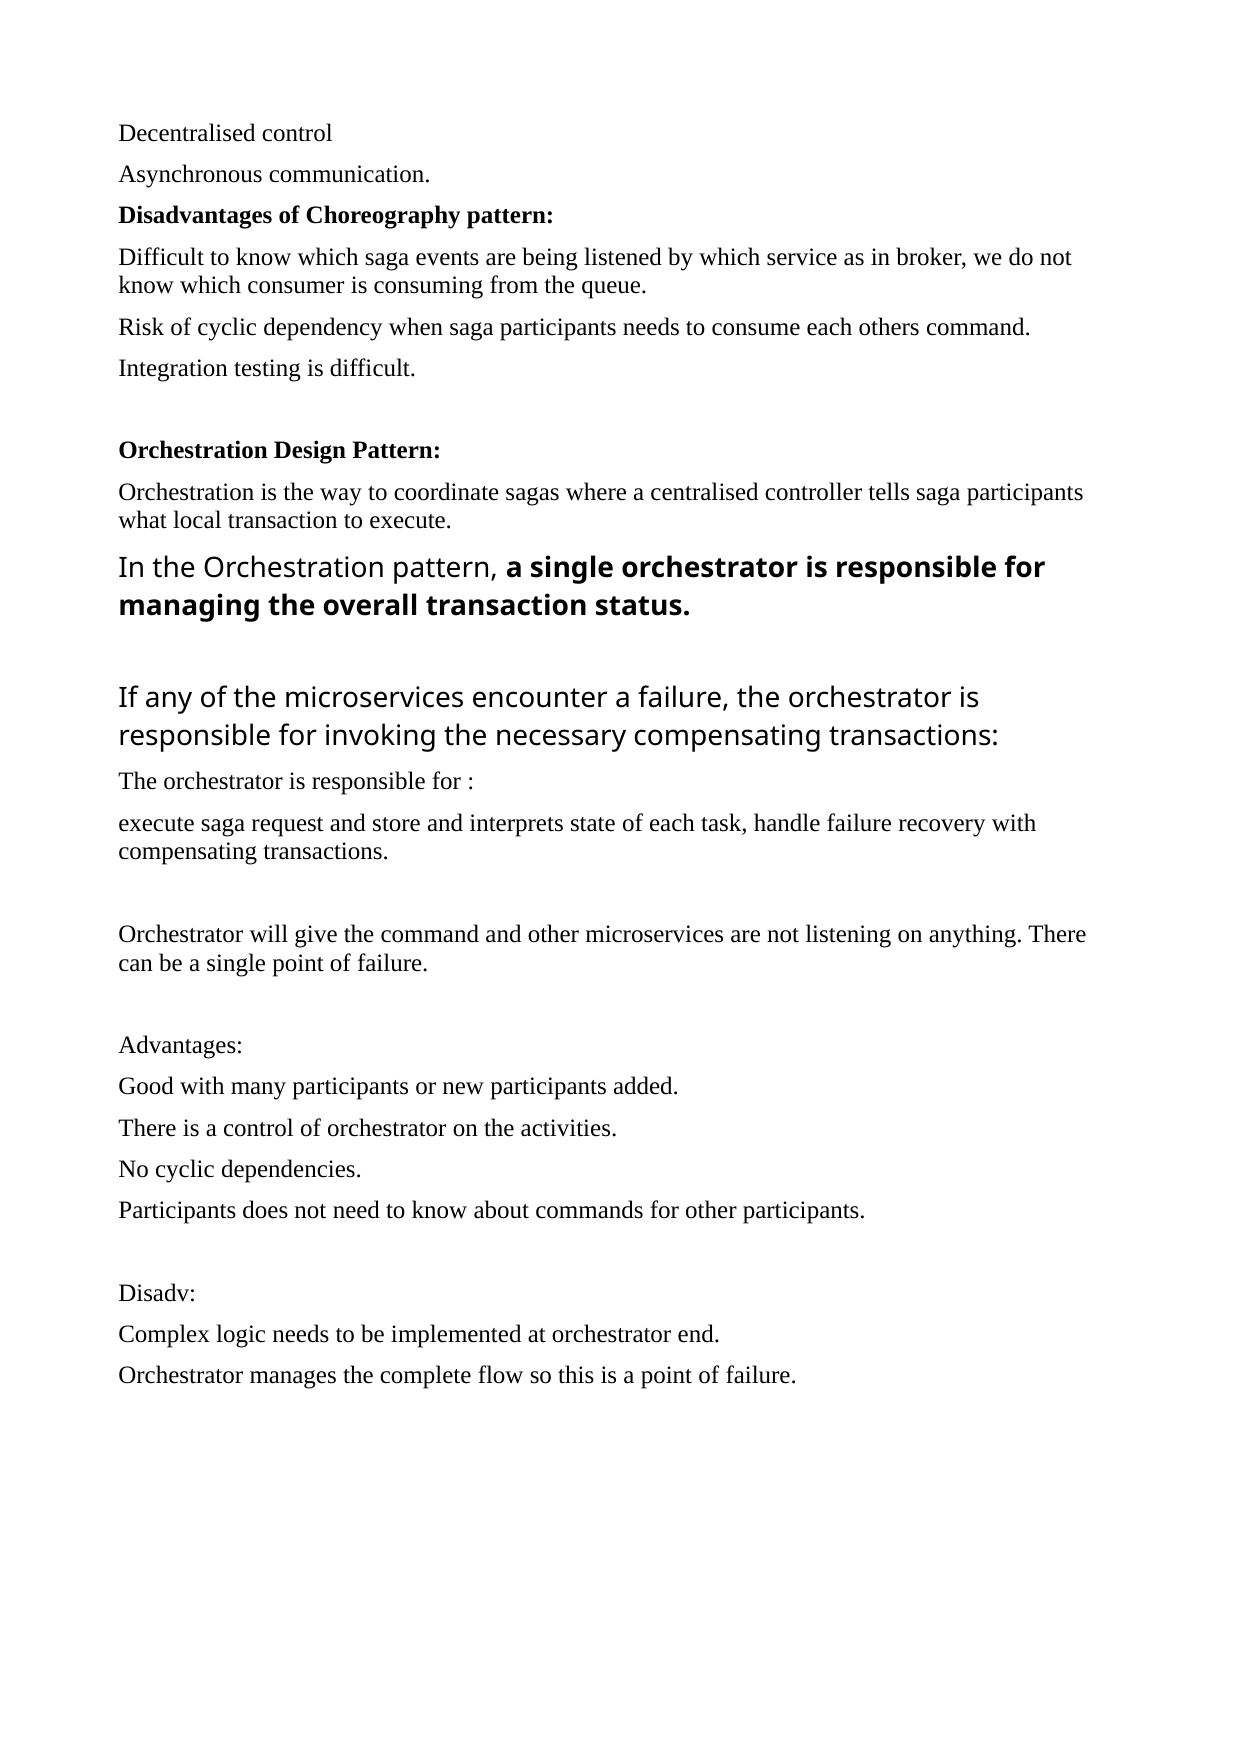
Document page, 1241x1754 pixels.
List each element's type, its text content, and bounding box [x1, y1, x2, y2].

text Decentralised control [118, 118, 1122, 147]
text Good with many participants or new participants added. [118, 1071, 1122, 1100]
text Disadvantages of Choreography pattern: [118, 201, 1122, 229]
text In the Orchestration pattern, a single orchestrator is responsible for managing the overall transaction status. [118, 547, 1122, 623]
text Risk of cyclic dependency when saga participants needs to consume each others command. [118, 312, 1122, 341]
text Orchestration is the way to coordinate sagas where a centralised controller tells saga participants what local transaction to execute. [118, 477, 1122, 534]
text If any of the microservices encounter a failure, the orchestrator is responsible for invoking the necessary compensating transactions: [118, 677, 1122, 754]
text Complex logic needs to be implemented at orchestrator end. [118, 1319, 1122, 1348]
text There is a control of orchestrator on the activities. [118, 1113, 1122, 1141]
text Integration testing is difficult. [118, 353, 1122, 382]
text No cyclic dependencies. [118, 1154, 1122, 1183]
text Orchestration Design Pattern: [118, 436, 1122, 464]
text Advantages: [118, 1030, 1122, 1059]
text Disadv: [118, 1278, 1122, 1306]
text Orchestrator will give the command and other microservices are not listening on anything. There can be a single point of failure. [118, 919, 1122, 976]
text Participants does not need to know about commands for other participants. [118, 1195, 1122, 1224]
text Asynchronous communication. [118, 159, 1122, 188]
text Difficult to know which saga events are being listened by which service as in broker, we do not know which consumer is consuming from the queue. [118, 242, 1122, 299]
text Orchestrator manages the complete flow so this is a point of failure. [118, 1360, 1122, 1389]
text The orchestrator is responsible for : [118, 766, 1122, 795]
text execute saga request and store and interprets state of each task, handle failure recovery with compensating transactions. [118, 808, 1122, 865]
